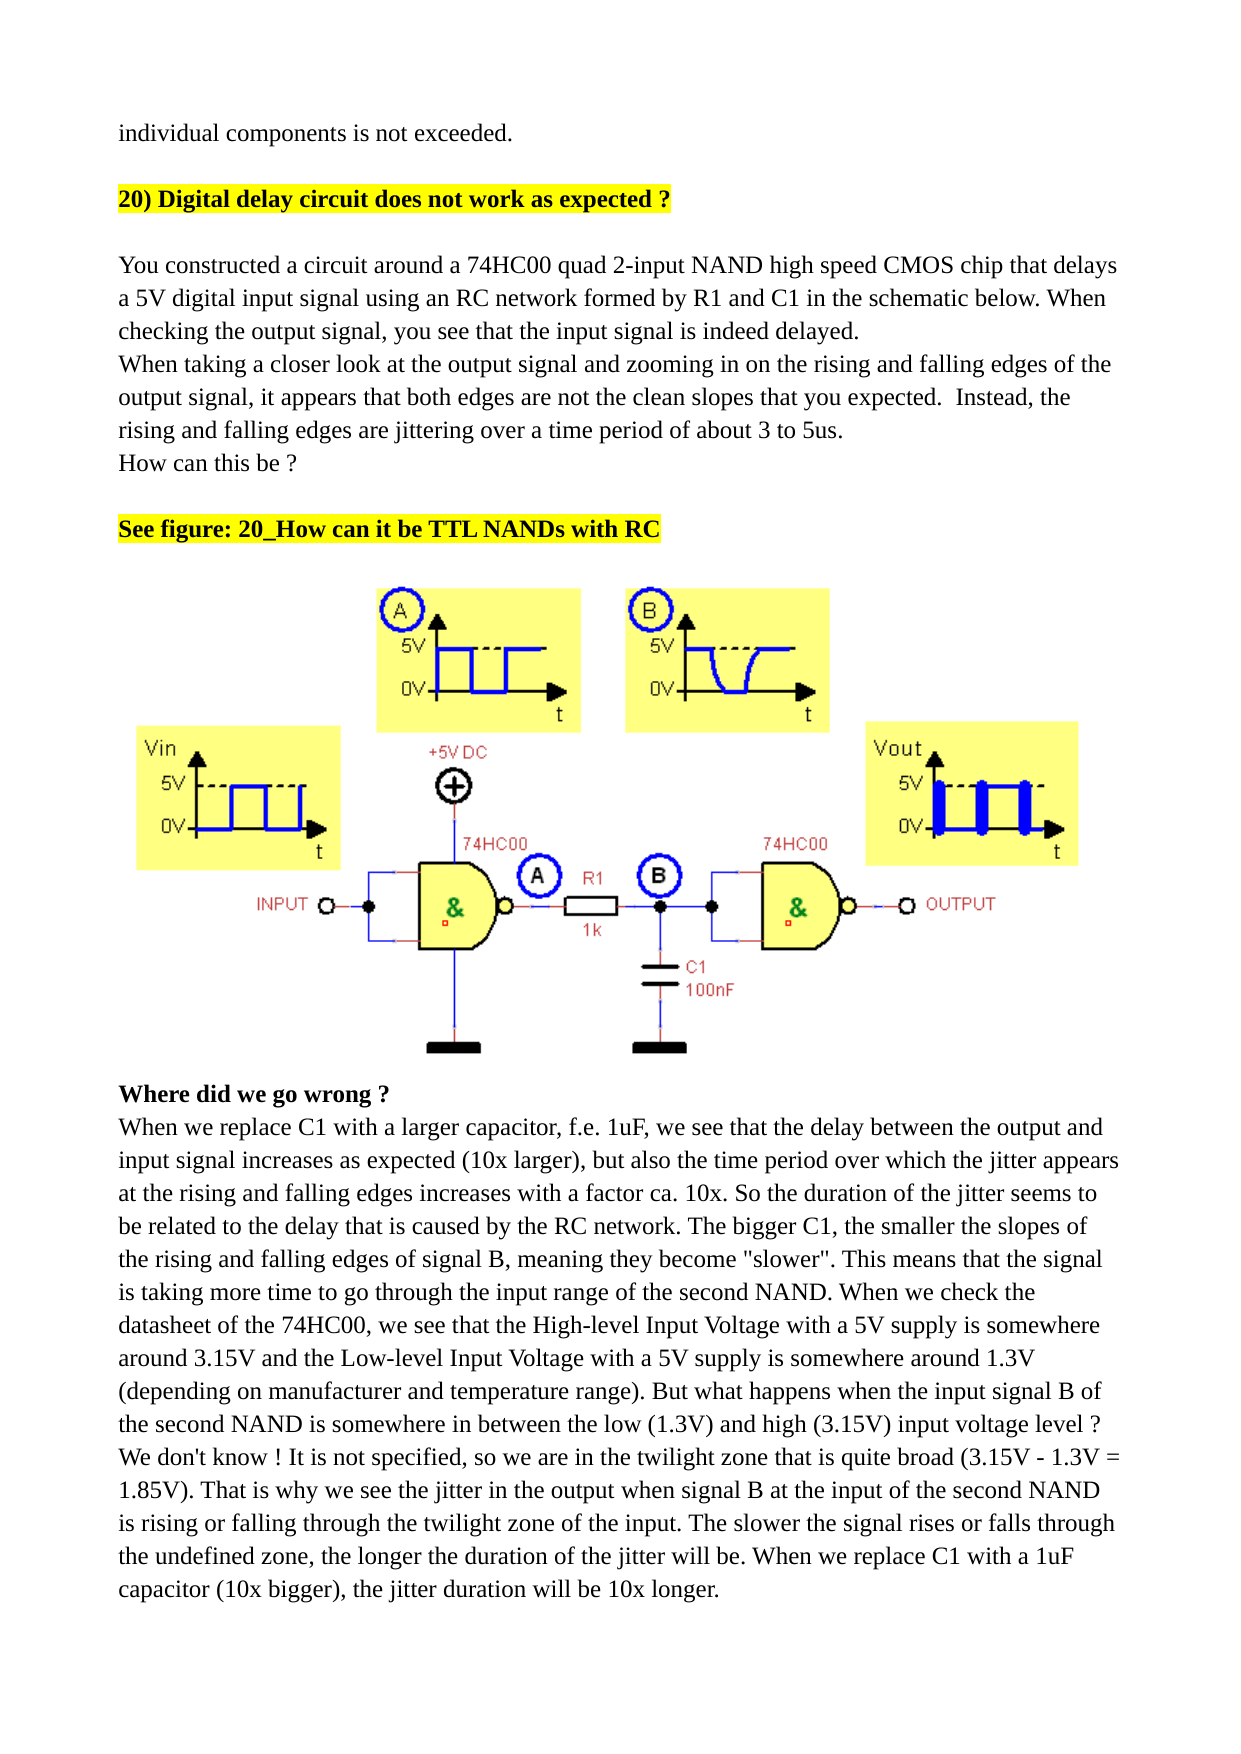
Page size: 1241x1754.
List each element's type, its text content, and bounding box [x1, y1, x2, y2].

text individual components is not exceeded. 20) Digital delay circuit does not work as expected ? You constructed a circuit around a 74HC00 quad 2-input NAND high speed CMOS chip that delays a 5V digital input signal using an RC network formed by R1 and C1 in the schematic below. When checking the output signal, you see that the input signal is indeed delayed. When taking a closer look at the output signal and zooming in on the rising and falling edges of the output signal, it appears that both edges are not the clean slopes that you expected. Instead, the rising and falling edges are jittering over a time period of about 3 to 5us. How can this be ? See figure: 20_How can it be TTL NANDs with RC Where did we go wrong ? When we replace C1 with a larger capacitor, f.e. 1uF, we see that the delay between the output and input signal increases as expected (10x larger), but also the time period over which the jitter appears at the rising and falling edges increases with a factor ca. 10x. So the duration of the jitter seems to be related to the delay that is caused by the RC network. The bigger C1, the smaller the slopes of the rising and falling edges of signal B, meaning they become "slower". This means that the signal is taking more time to go through the input range of the second NAND. When we check the datasheet of the 74HC00, we see that the High-level Input Voltage with a 5V supply is somewhere around 3.15V and the Low-level Input Voltage with a 5V supply is somewhere around 1.3V (depending on manufacturer and temperature range). But what happens when the input signal B of the second NAND is somewhere in between the low (1.3V) and high (3.15V) input voltage level ? We don't know ! It is not specified, so we are in the twilight zone that is quite broad (3.15V - 1.3V = 1.85V). That is why we see the jitter in the output when signal B at the input of the second NAND is rising or falling through the twilight zone of the input. The slower the signal rises or falls through the undefined zone, the longer the duration of the jitter will be. When we replace C1 with a 1uF capacitor (10x bigger), the jitter duration will be 10x longer. [118, 118, 1122, 1603]
picture [118, 547, 1103, 1075]
